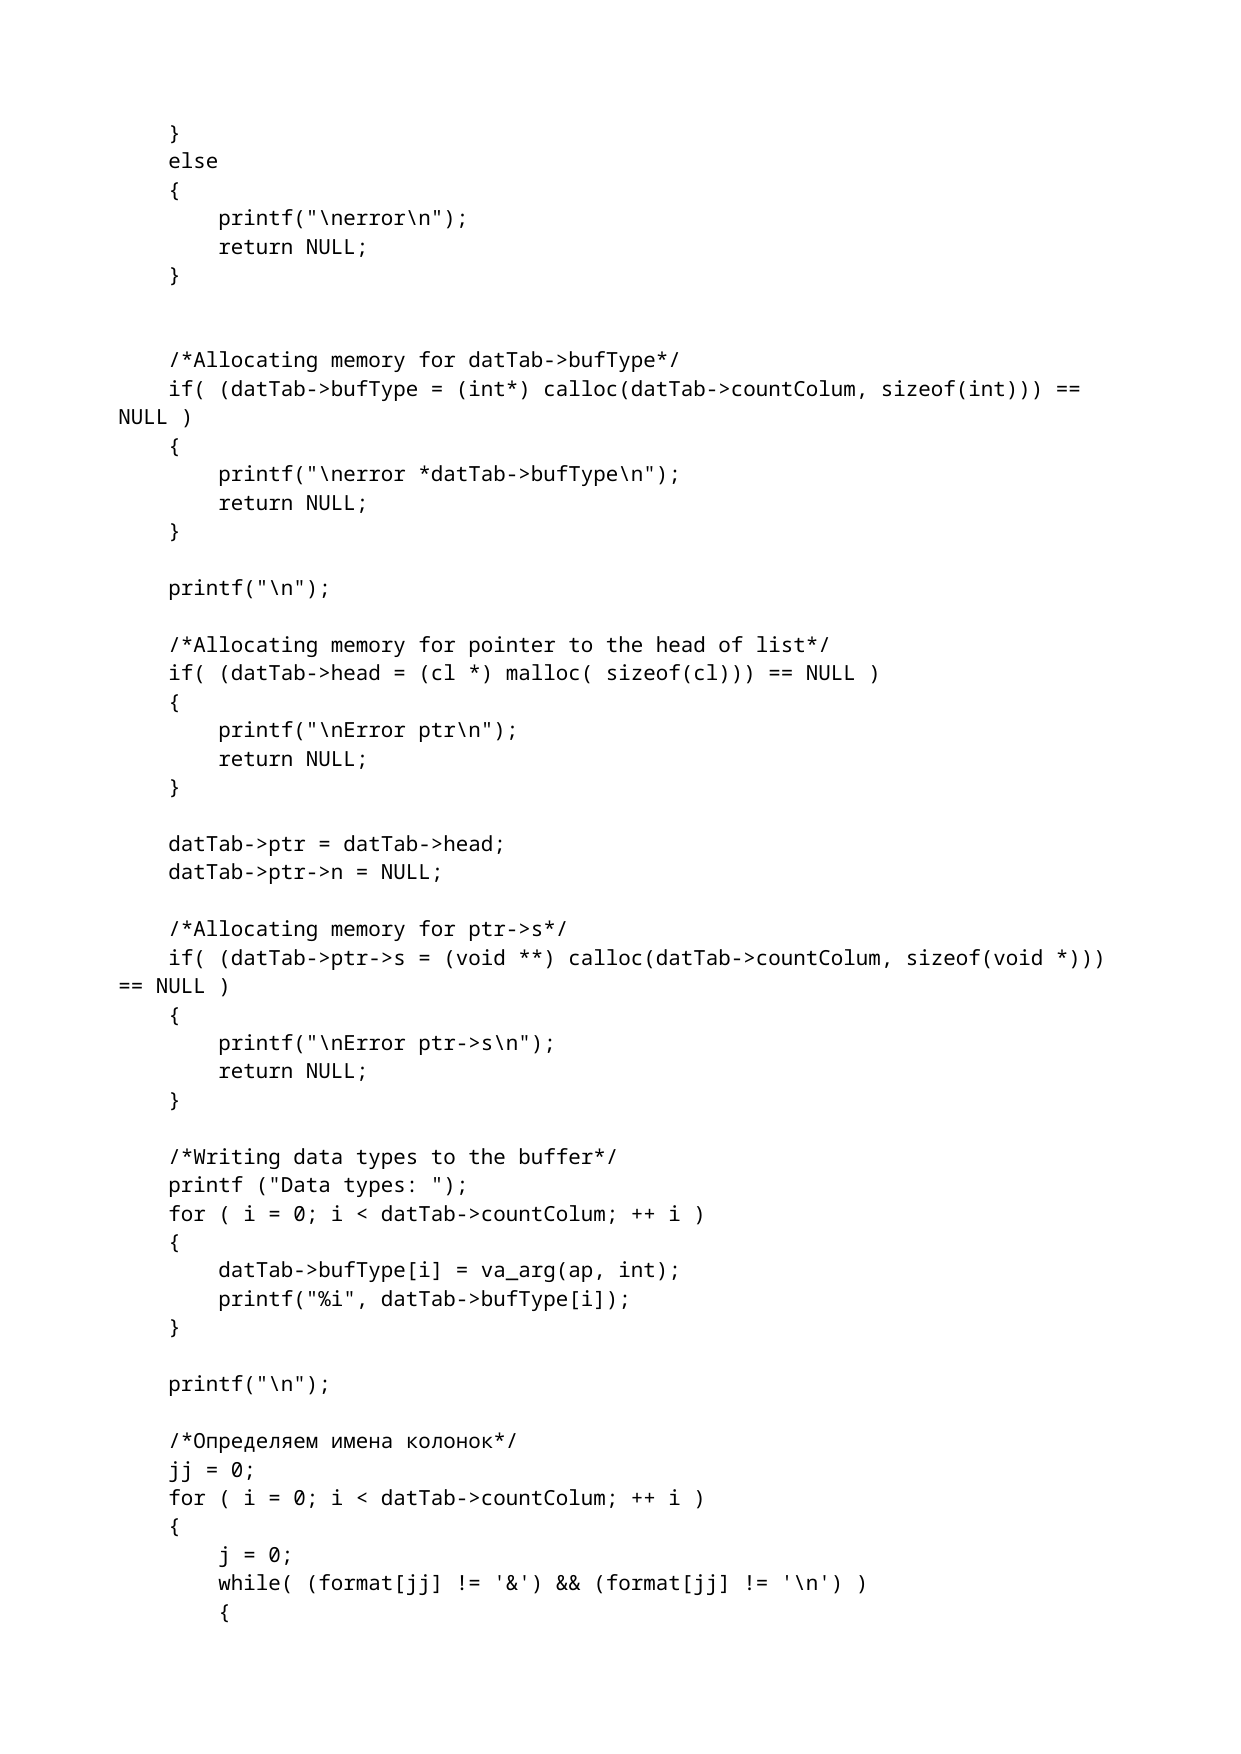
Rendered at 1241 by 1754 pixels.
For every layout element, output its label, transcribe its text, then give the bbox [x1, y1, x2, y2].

text } [118, 1085, 1122, 1113]
text } [118, 118, 1122, 147]
text { [118, 1512, 1122, 1540]
text } [118, 260, 1122, 289]
text return NULL; [118, 232, 1122, 260]
text { [118, 175, 1122, 203]
text } [118, 516, 1122, 545]
text jj = 0; [118, 1455, 1122, 1483]
text /*Allocating memory for ptr->s*/ [118, 914, 1122, 943]
text printf("%i", datTab->bufType[i]); [118, 1284, 1122, 1312]
text return NULL; [118, 488, 1122, 516]
text { [118, 1597, 1122, 1625]
text if( (datTab->bufType = (int*) calloc(datTab->countColum, sizeof(int))) == NULL ) [118, 374, 1122, 431]
text datTab->ptr->n = NULL; [118, 857, 1122, 886]
text if( (datTab->ptr->s = (void **) calloc(datTab->countColum, sizeof(void *))) == NULL ) [118, 943, 1122, 1000]
text if( (datTab->head = (cl *) malloc( sizeof(cl))) == NULL ) [118, 658, 1122, 687]
text printf("\nError ptr\n"); [118, 715, 1122, 744]
text datTab->ptr = datTab->head; [118, 829, 1122, 857]
text { [118, 1227, 1122, 1256]
text /*Allocating memory for pointer to the head of list*/ [118, 630, 1122, 658]
text return NULL; [118, 1057, 1122, 1085]
text /*Writing data types to the buffer*/ [118, 1142, 1122, 1170]
text printf("\nError ptr->s\n"); [118, 1028, 1122, 1057]
text datTab->bufType[i] = va_arg(ap, int); [118, 1256, 1122, 1284]
text for ( i = 0; i < datTab->countColum; ++ i ) [118, 1199, 1122, 1227]
text else [118, 147, 1122, 175]
text return NULL; [118, 744, 1122, 772]
text for ( i = 0; i < datTab->countColum; ++ i ) [118, 1483, 1122, 1512]
text while( (format[jj] != '&') && (format[jj] != '\n') ) [118, 1568, 1122, 1597]
text printf("\nerror *datTab->bufType\n"); [118, 459, 1122, 488]
text /*Определяем имена колонок*/ [118, 1426, 1122, 1455]
text { [118, 1000, 1122, 1028]
text printf("\nerror\n"); [118, 203, 1122, 232]
text } [118, 772, 1122, 801]
text } [118, 1312, 1122, 1341]
text printf("\n"); [118, 573, 1122, 602]
text j = 0; [118, 1540, 1122, 1568]
text { [118, 687, 1122, 715]
text /*Allocating memory for datTab->bufType*/ [118, 346, 1122, 374]
text { [118, 431, 1122, 459]
text printf ("Data types: "); [118, 1170, 1122, 1199]
text printf("\n"); [118, 1369, 1122, 1398]
